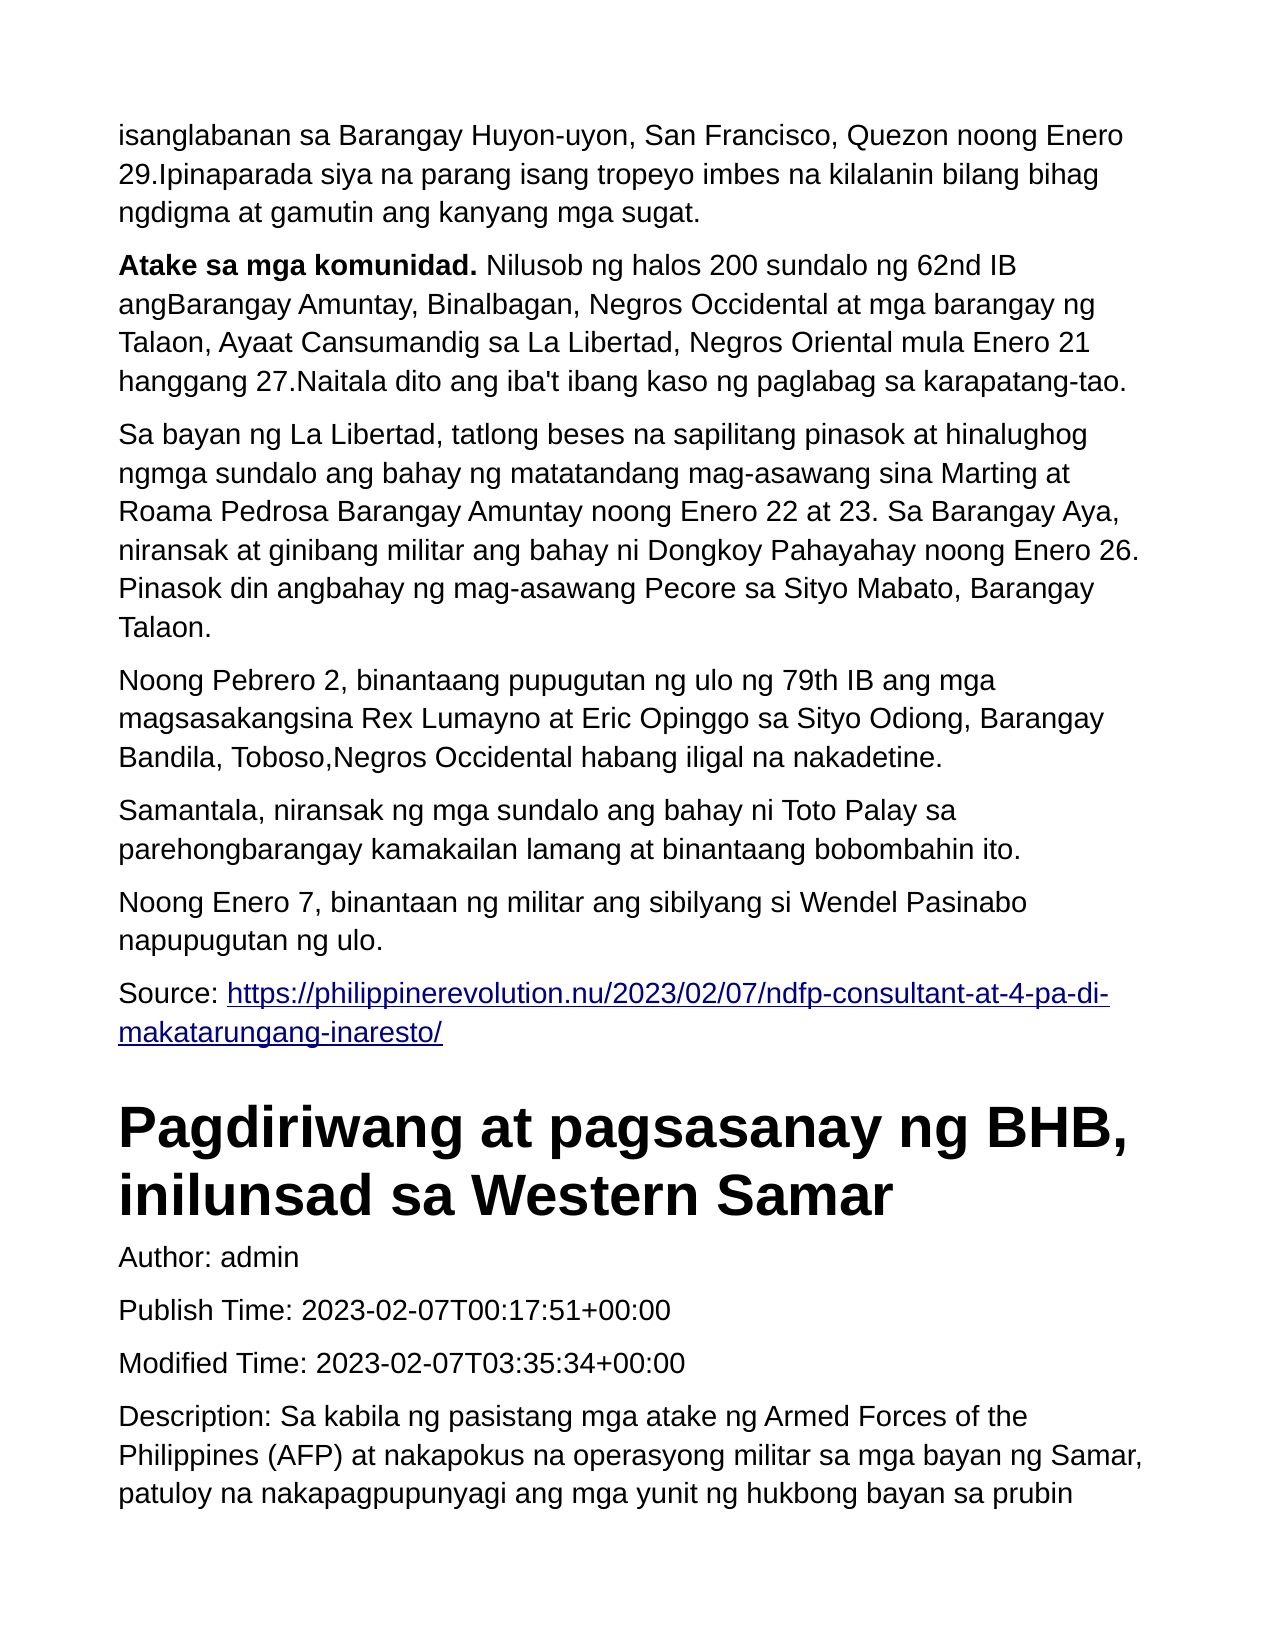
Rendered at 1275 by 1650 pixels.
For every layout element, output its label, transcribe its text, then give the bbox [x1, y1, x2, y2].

text Source: https://philippinerevolution.nu/2023/02/07/ndfp-consultant-at-4-pa-di-makatarungang-inaresto/ [118, 976, 1157, 1048]
text Modified Time: 2023-02-07T03:35:34+00:00 [118, 1346, 1157, 1379]
subtitle Pagdiriwang at pagsasanay ng BHB, inilunsad sa Western Samar [118, 1093, 1157, 1227]
text Noong Pebrero 2, binantaang pupugutan ng ulo ng 79th IB ang mga magsasakangsina Rex Lumayno at Eric Opinggo sa Sityo Odiong, Barangay Bandila, Toboso,Negros Occidental habang iligal na nakadetine. [118, 663, 1157, 773]
text Author: admin [118, 1240, 1157, 1273]
text isanglabanan sa Barangay Huyon-uyon, San Francisco, Quezon noong Enero 29.Ipinaparada siya na parang isang tropeyo imbes na kilalanin bilang bihag ngdigma at gamutin ang kanyang mga sugat. [118, 118, 1157, 229]
text Sa bayan ng La Libertad, tatlong beses na sapilitang pinasok at hinalughog ngmga sundalo ang bahay ng matatandang mag-asawang sina Marting at Roama Pedrosa Barangay Amuntay noong Enero 22 at 23. Sa Barangay Aya, niransak at ginibang militar ang bahay ni Dongkoy Pahayahay noong Enero 26. Pinasok din angbahay ng mag-asawang Pecore sa Sityo Mabato, Barangay Talaon. [118, 417, 1157, 643]
text Publish Time: 2023-02-07T00:17:51+00:00 [118, 1293, 1157, 1326]
text Samantala, niransak ng mga sundalo ang bahay ni Toto Palay sa parehongbarangay kamakailan lamang at binantaang bobombahin ito. [118, 793, 1157, 865]
text Noong Enero 7, binantaan ng militar ang sibilyang si Wendel Pasinabo napupugutan ng ulo. [118, 885, 1157, 957]
text Description: Sa kabila ng pasistang mga atake ng Armed Forces of the Philippines (AFP) at nakapokus na operasyong militar sa mga bayan ng Samar, patuloy na nakapagpupunyagi ang mga yunit ng hukbong bayan sa prubin [118, 1399, 1157, 1510]
text Atake sa mga komunidad. Nilusob ng halos 200 sundalo ng 62nd IB angBarangay Amuntay, Binalbagan, Negros Occidental at mga barangay ng Talaon, Ayaat Cansumandig sa La Libertad, Negros Oriental mula Enero 21 hanggang 27.Naitala dito ang iba't ibang kaso ng paglabag sa karapatang-tao. [118, 248, 1157, 397]
